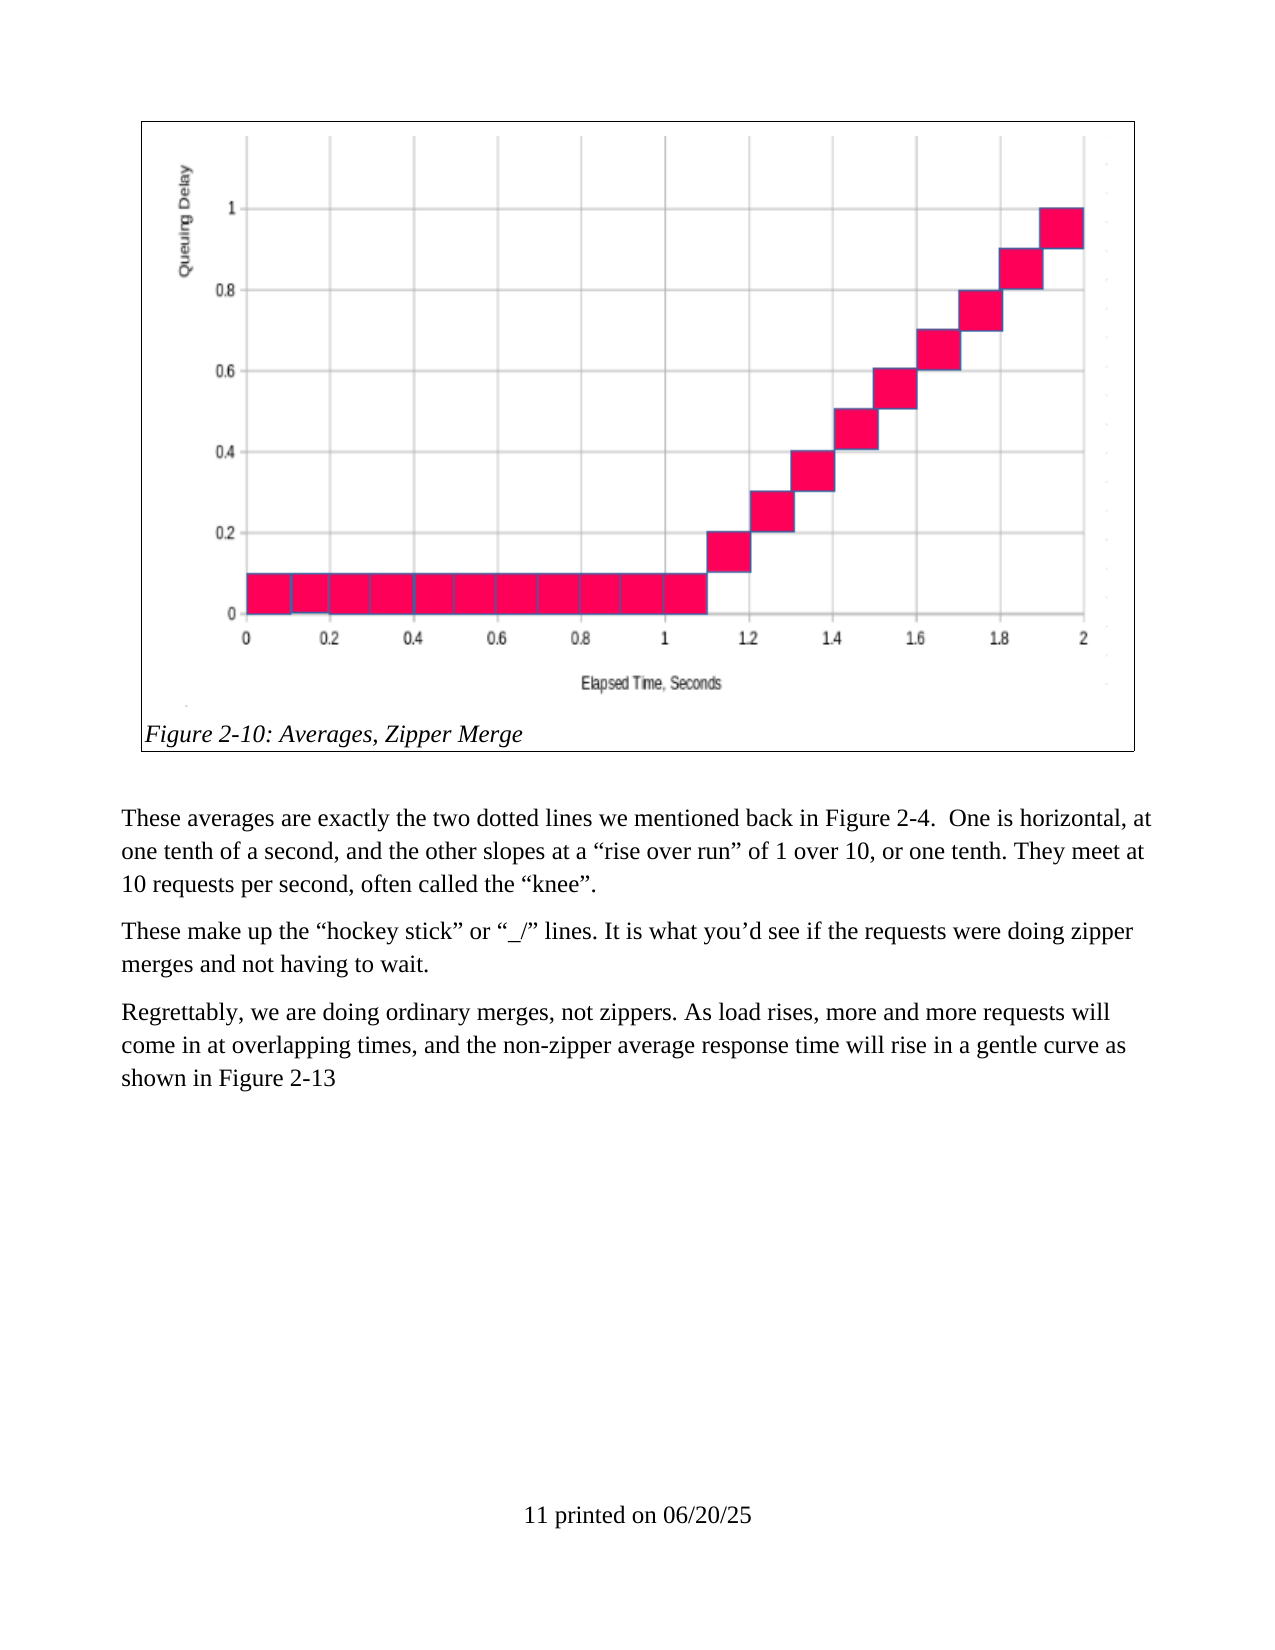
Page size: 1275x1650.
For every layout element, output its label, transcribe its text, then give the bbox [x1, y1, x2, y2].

picture [144, 136, 1131, 707]
text These make up the “hockey stick” or “_/” lines. It is what you’d see if the requests were doing zipper merges and not having to wait. [121, 916, 1154, 978]
text Regrettably, we are doing ordinary merges, not zippers. As load rises, more and more requests will come in at overlapping times, and the non-zipper average response time will rise in a gentle curve as shown in Figure 2-13 [121, 997, 1154, 1092]
text Figure 2-10: Averages, Zipper Merge [144, 707, 1131, 748]
text These averages are exactly the two dotted lines we mentioned back in Figure 2-4. One is horizontal, at one tenth of a second, and the other slopes at a “rise over run” of 1 over 10, or one tenth. They meet at 10 requests per second, often called the “knee”. [121, 803, 1154, 898]
